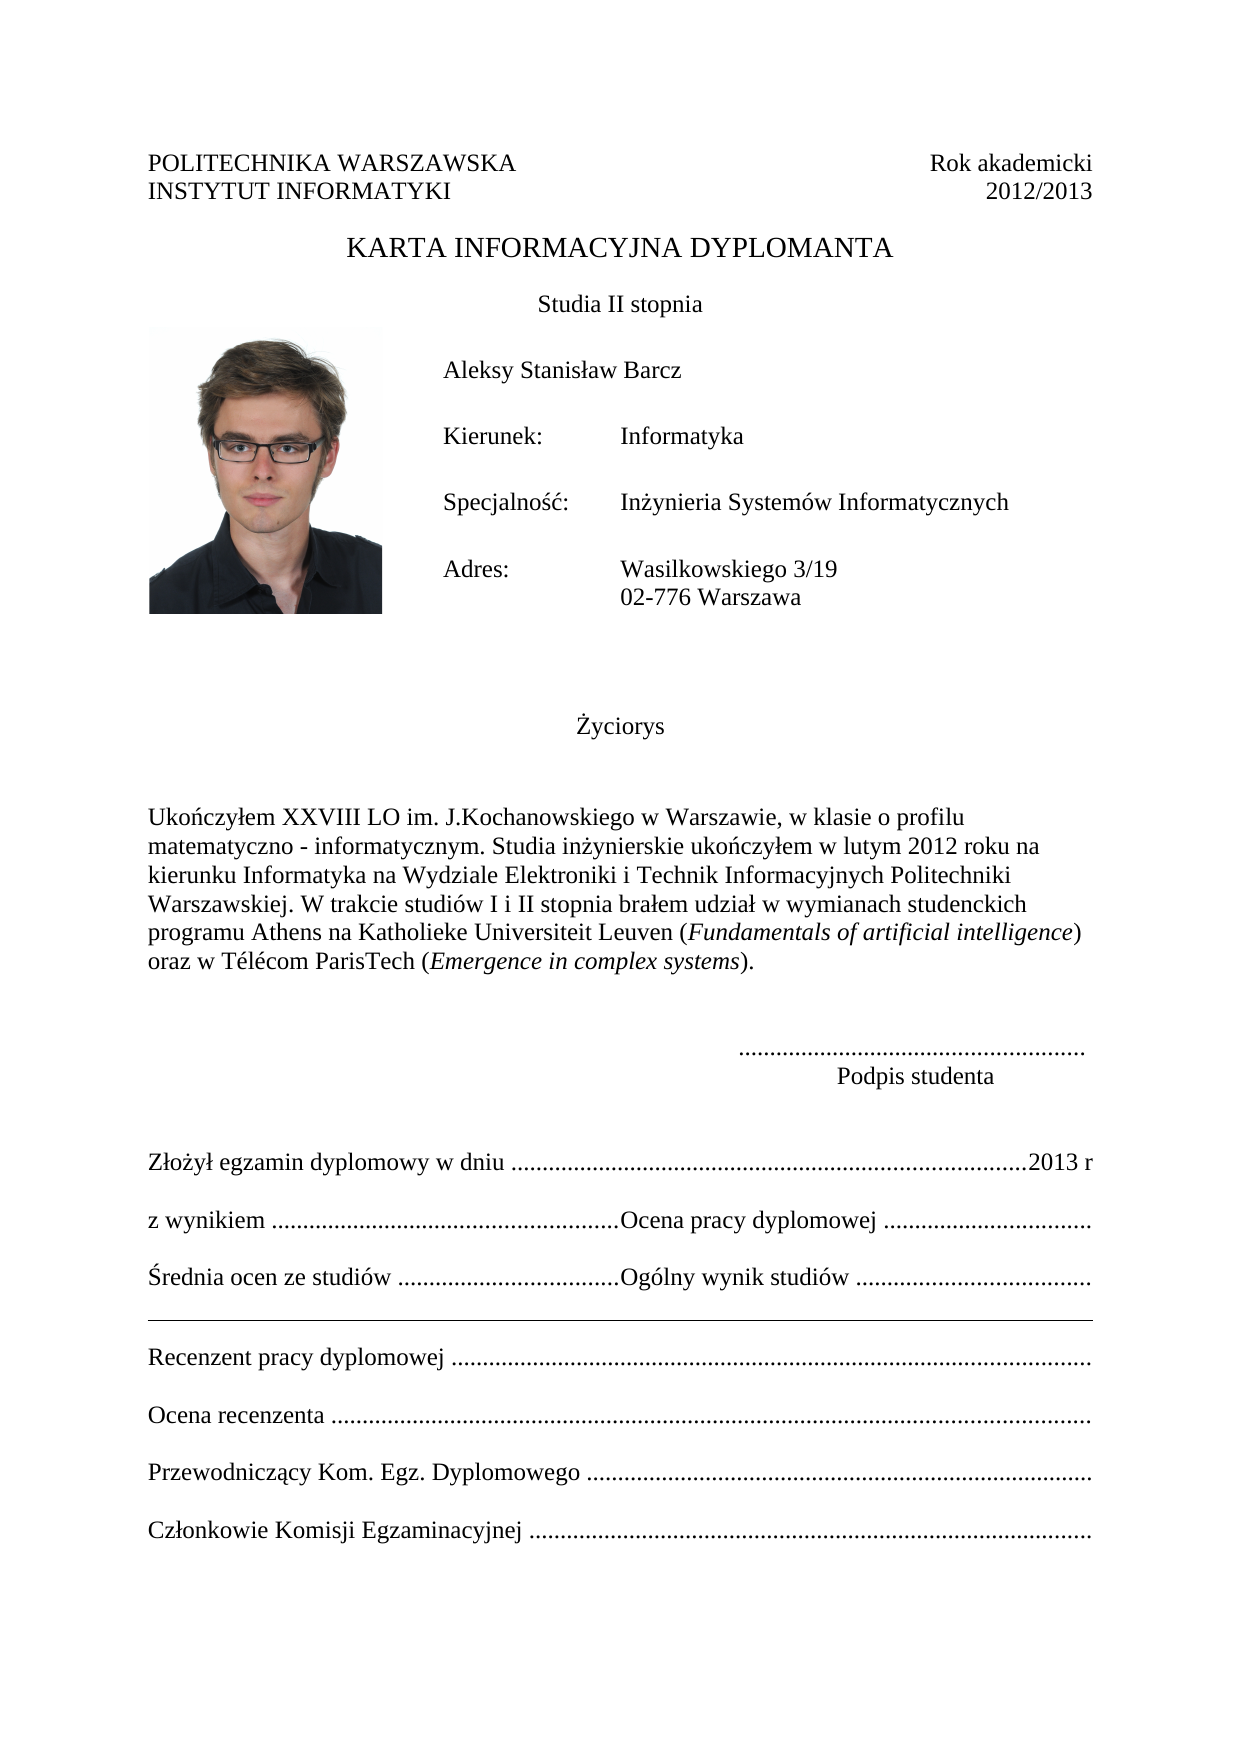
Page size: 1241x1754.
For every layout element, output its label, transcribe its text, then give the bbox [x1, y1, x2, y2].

text Ukończyłem XXVIII LO im. J.Kochanowskiego w Warszawie, w klasie o profilu matematyczno - informatycznym. Studia inżynierskie ukończyłem w lutym 2012 roku na kierunku Informatyka na Wydziale Elektroniki i Technik Informacyjnych Politechniki Warszawskiej. W trakcie studiów I i II stopnia brałem udział w wymianach studenckich programu Athens na Katholieke Universiteit Leuven (Fundamentals of artificial intelligence) oraz w Télécom ParisTech (Emergence in complex systems). [148, 802, 1093, 975]
text POLITECHNIKA WARSZAWSKA Rok akademicki [148, 148, 1093, 176]
text INSTYTUT INFORMATYKI 2012/2013 [148, 176, 1093, 205]
text Podpis studenta [738, 1061, 1093, 1090]
text Członkowie Komisji Egzaminacyjnej [148, 1515, 1093, 1543]
text Kierunek: Informatyka [443, 421, 1093, 450]
text Studia II stopnia [148, 289, 1093, 317]
picture [149, 327, 383, 614]
text Adres: Wasilkowskiego 3/19 02-776 Warszawa [443, 554, 1093, 611]
text Aleksy Stanisław Barcz [443, 355, 1093, 384]
text Specjalność: Inżynieria Systemów Informatycznych [443, 487, 1093, 516]
picture [147, 354, 384, 650]
text Życiorys [148, 711, 1093, 740]
text Przewodniczący Kom. Egz. Dyplomowego [148, 1457, 1093, 1486]
subtitle KARTA INFORMACYJNA DYPLOMANTA [148, 230, 1093, 264]
text Recenzent pracy dyplomowej [148, 1342, 1093, 1371]
text Złożył egzamin dyplomowy w dniu 2013 r [148, 1147, 1093, 1176]
text Ocena recenzenta [148, 1400, 1093, 1428]
text Średnia ocen ze studiów Ogólny wynik studiów [148, 1262, 1093, 1291]
text z wynikiem Ocena pracy dyplomowej [148, 1205, 1093, 1234]
